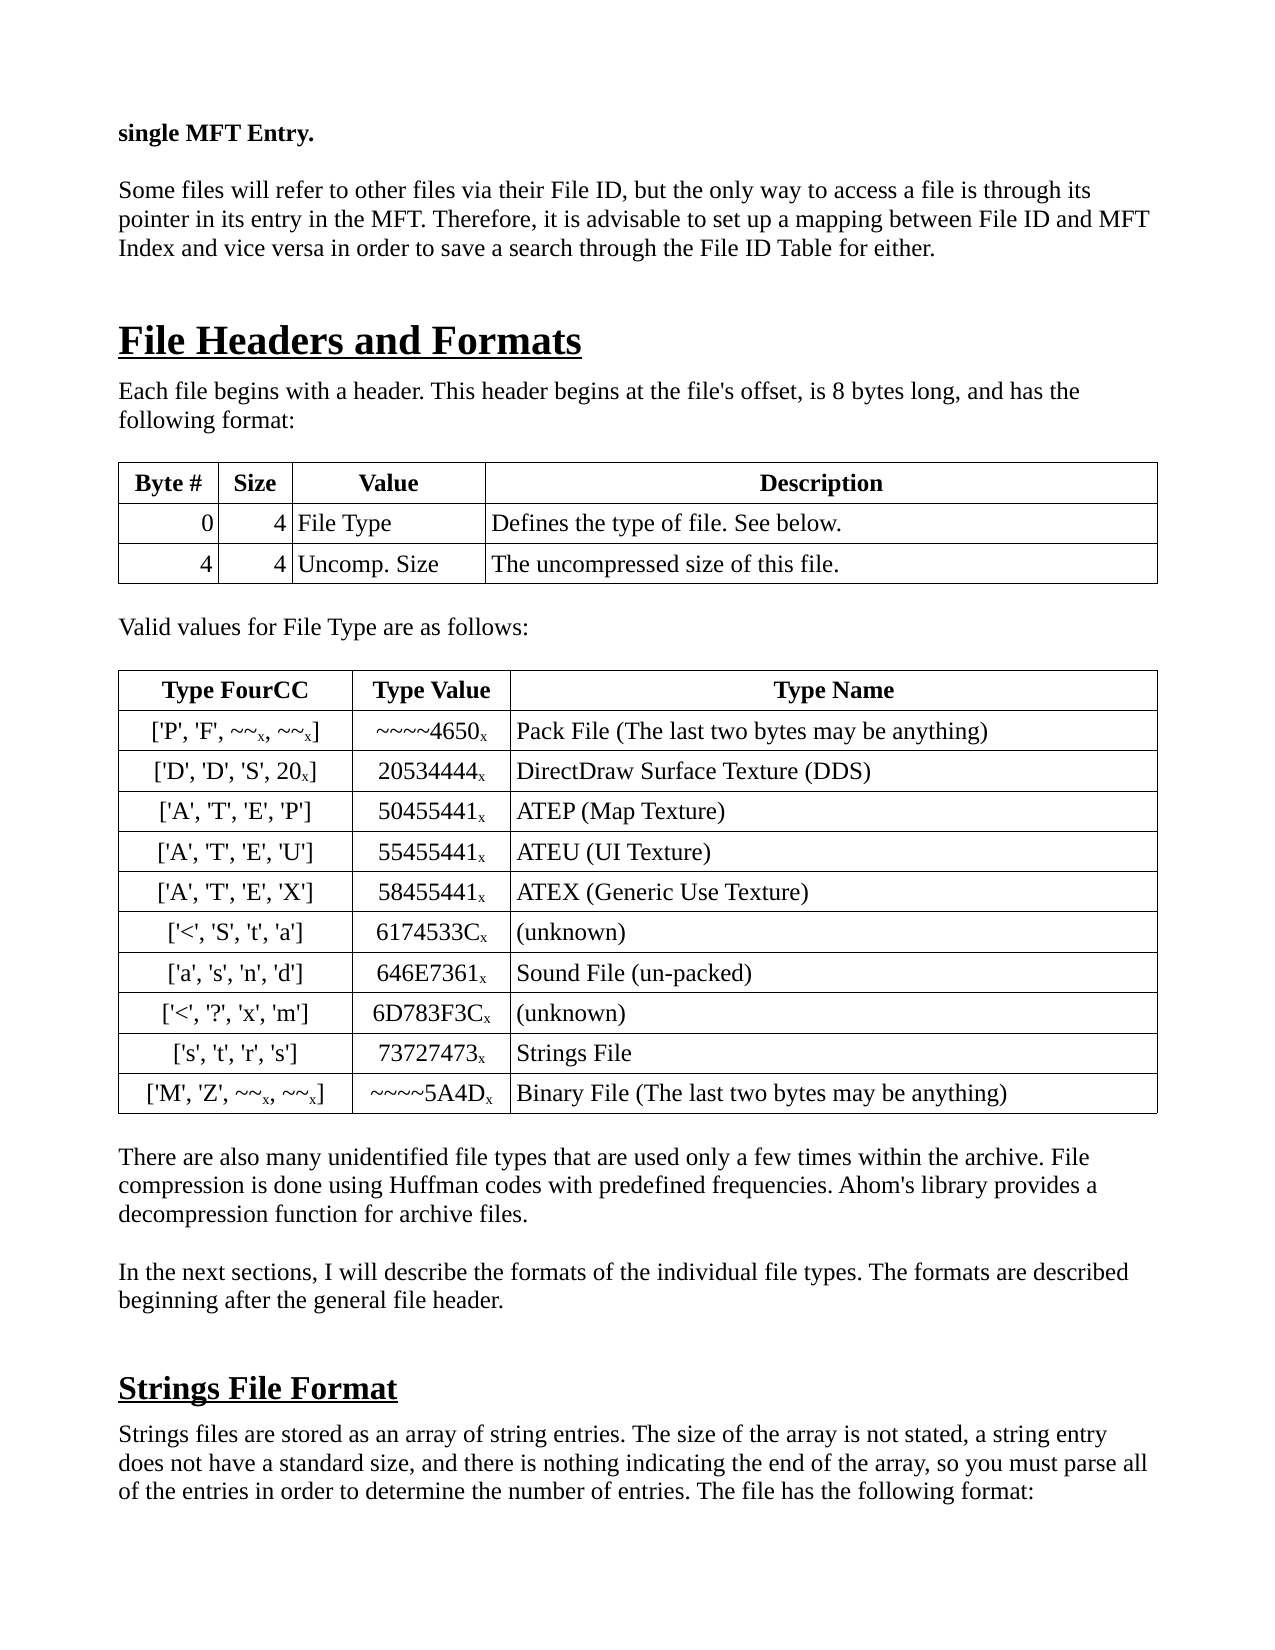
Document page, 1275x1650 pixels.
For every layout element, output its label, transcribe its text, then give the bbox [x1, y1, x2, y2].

table_cell 6174533Cx [353, 912, 510, 952]
table_header Size [219, 463, 292, 503]
table_cell 4 [219, 544, 292, 583]
text Strings files are stored as an array of string entries. The size of the array is not stated, a string entry does not have a standard size, and there is nothing indicating the end of the array, so you must parse all of the entries in order to determine the number of entries. The file has the following format: [118, 1419, 1157, 1505]
table_header Byte # [119, 463, 218, 503]
table_cell Uncomp. Size [293, 544, 485, 583]
table_cell Binary File (The last two bytes may be anything) [511, 1074, 1157, 1113]
table_cell ~~~~5A4Dx [353, 1074, 510, 1113]
table_cell Defines the type of file. See below. [486, 504, 1157, 543]
text There are also many unidentified file types that are used only a few times within the archive. File compression is done using Huffman codes with predefined frequencies. Ahom's library provides a decompression function for archive files. [118, 1142, 1157, 1228]
table_cell ['a', 's', 'n', 'd'] [119, 953, 352, 992]
table_cell ATEU (UI Texture) [511, 832, 1157, 871]
table_cell 4 [219, 504, 292, 543]
text Each file begins with a header. This header begins at the file's offset, is 8 bytes long, and has the following format: [118, 376, 1157, 433]
table_cell ['A', 'T', 'E', 'U'] [119, 832, 352, 871]
text Some files will refer to other files via their File ID, but the only way to access a file is through its pointer in its entry in the MFT. Therefore, it is advisable to set up a mapping between File ID and MFT Index and vice versa in order to save a search through the File ID Table for either. [118, 176, 1157, 262]
table_cell ['A', 'T', 'E', 'P'] [119, 792, 352, 831]
table_cell 50455441x [353, 792, 510, 831]
table_cell (unknown) [511, 912, 1157, 952]
table_cell ['D', 'D', 'S', 20x] [119, 751, 352, 791]
table_header Value [293, 463, 485, 503]
table_cell ~~~~4650x [353, 711, 510, 750]
table_cell ['P', 'F', ~~x, ~~x] [119, 711, 352, 750]
table_cell ['s', 't', 'r', 's'] [119, 1034, 352, 1073]
table_cell Strings File [511, 1034, 1157, 1073]
table_cell DirectDraw Surface Texture (DDS) [511, 751, 1157, 791]
table_cell ATEP (Map Texture) [511, 792, 1157, 831]
table_cell ['<', 'S', 't', 'a'] [119, 912, 352, 952]
text single MFT Entry. [118, 118, 1157, 147]
table_cell ['M', 'Z', ~~x, ~~x] [119, 1074, 352, 1113]
table_cell 646E7361x [353, 953, 510, 992]
table_cell ATEX (Generic Use Texture) [511, 872, 1157, 911]
table_cell 4 [119, 544, 218, 583]
table_header Type FourCC [119, 671, 352, 710]
subtitle File Headers and Formats [118, 316, 1157, 363]
text Valid values for File Type are as follows: [118, 612, 1157, 641]
text In the next sections, I will describe the formats of the individual file types. The formats are described beginning after the general file header. [118, 1257, 1157, 1314]
table_header Type Value [353, 671, 510, 710]
table_cell 55455441x [353, 832, 510, 871]
table_cell ['A', 'T', 'E', 'X'] [119, 872, 352, 911]
table_cell Sound File (un-packed) [511, 953, 1157, 992]
table_header Description [486, 463, 1157, 503]
table_cell 6D783F3Cx [353, 993, 510, 1032]
table_cell The uncompressed size of this file. [486, 544, 1157, 583]
subtitle Strings File Format [118, 1368, 1157, 1406]
table_cell (unknown) [511, 993, 1157, 1032]
table_cell Pack File (The last two bytes may be anything) [511, 711, 1157, 750]
table_cell ['<', '?', 'x', 'm'] [119, 993, 352, 1032]
table_cell File Type [293, 504, 485, 543]
table_cell 58455441x [353, 872, 510, 911]
table_cell 20534444x [353, 751, 510, 791]
table_cell 0 [119, 504, 218, 543]
table_header Type Name [511, 671, 1157, 710]
table_cell 73727473x [353, 1034, 510, 1073]
